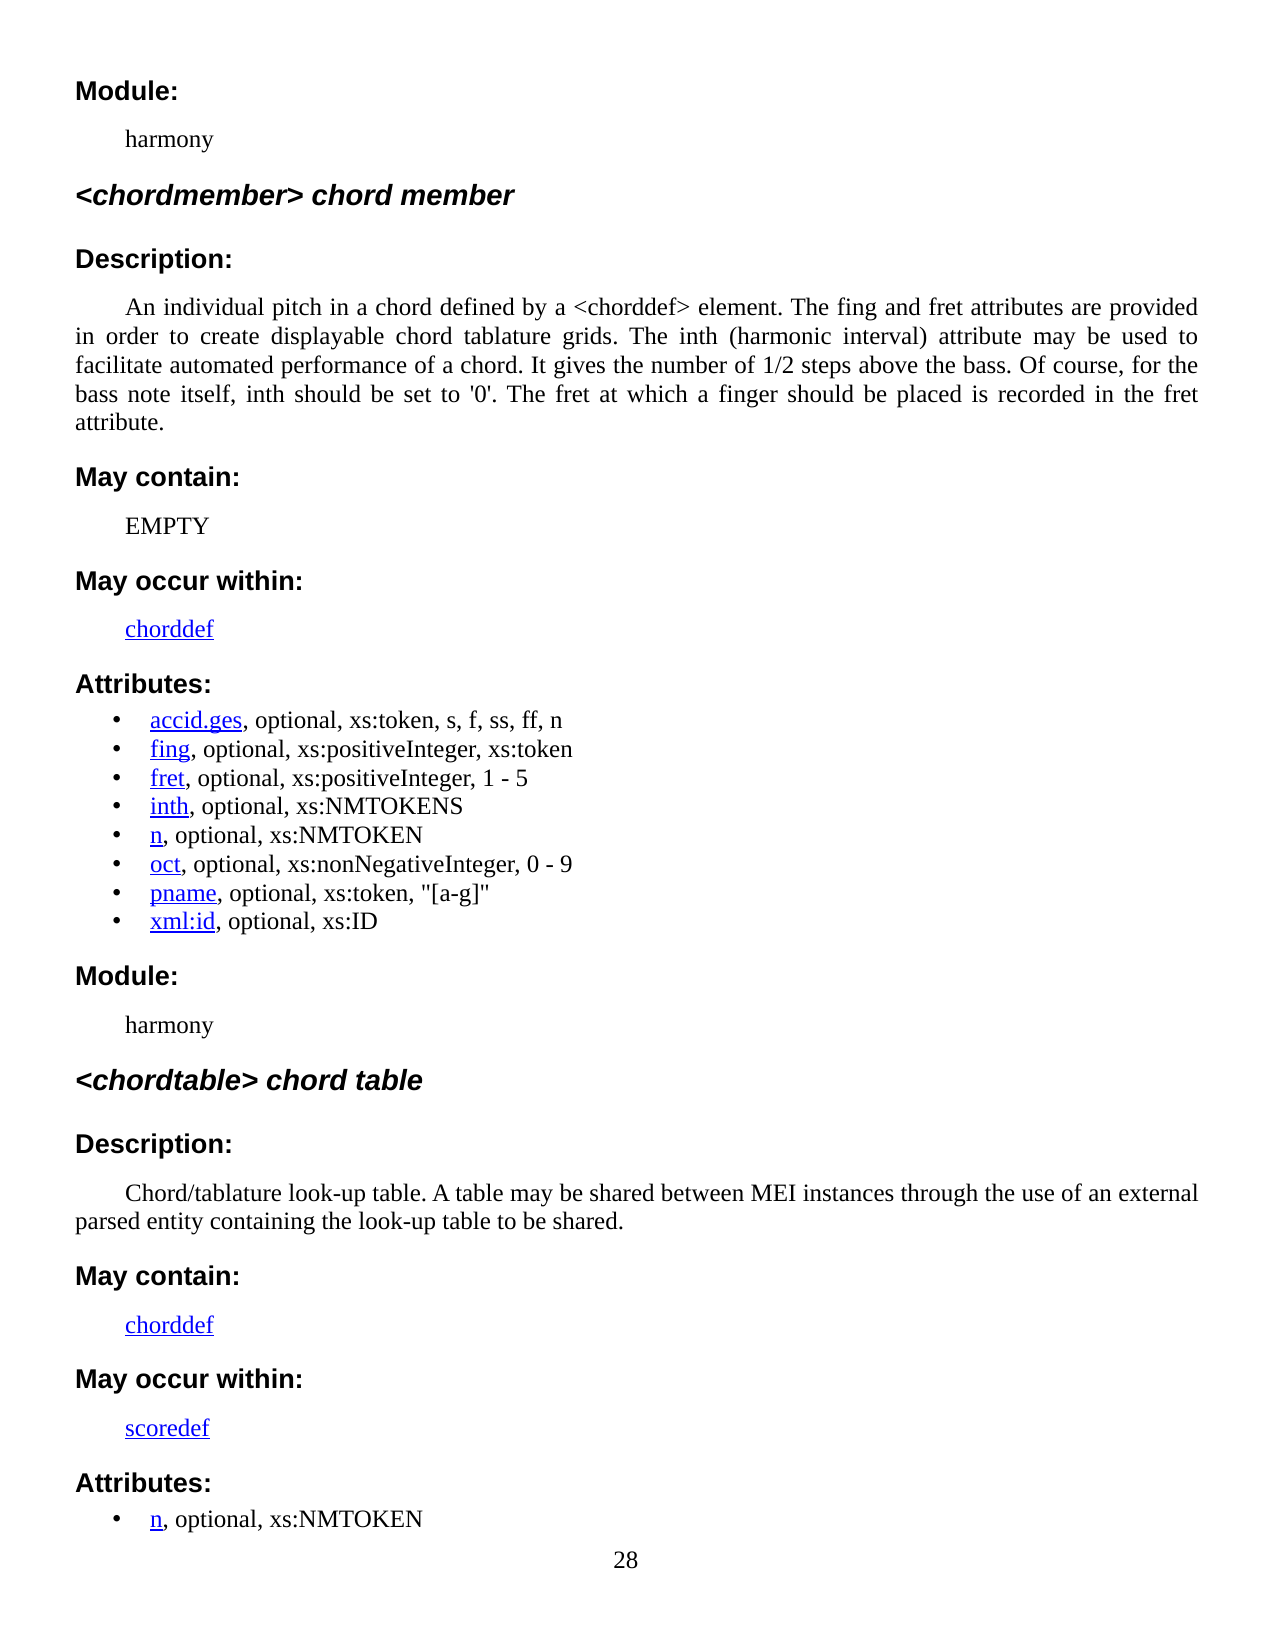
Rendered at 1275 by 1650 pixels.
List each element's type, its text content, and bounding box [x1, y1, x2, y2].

subtitle Module: [75, 75, 1200, 106]
text harmony [75, 1010, 1200, 1038]
text scoredef [75, 1413, 1200, 1442]
subtitle Attributes: [75, 1467, 1200, 1498]
subtitle May occur within: [75, 1363, 1200, 1395]
subtitle May contain: [75, 1260, 1200, 1291]
list accid.ges, optional, xs:token, s, f, ss, ff, n [112, 705, 1200, 734]
text chorddef [75, 614, 1200, 643]
subtitle <chordmember> chord member [75, 178, 1200, 212]
subtitle Description: [75, 1128, 1200, 1159]
subtitle Attributes: [75, 668, 1200, 699]
text EMPTY [75, 511, 1200, 539]
list pname, optional, xs:token, "[a-g]" [112, 878, 1200, 906]
subtitle May contain: [75, 461, 1200, 492]
list n, optional, xs:NMTOKEN [112, 1504, 1200, 1533]
list inth, optional, xs:NMTOKENS [112, 791, 1200, 820]
subtitle Description: [75, 243, 1200, 274]
text Chord/tablature look-up table. A table may be shared between MEI instances through the use of an external parsed entity containing the look-up table to be shared. [75, 1178, 1200, 1235]
subtitle <chordtable> chord table [75, 1063, 1200, 1097]
text harmony [75, 124, 1200, 153]
list n, optional, xs:NMTOKEN [112, 820, 1200, 849]
text chorddef [75, 1310, 1200, 1338]
list fing, optional, xs:positiveInteger, xs:token [112, 734, 1200, 763]
list oct, optional, xs:nonNegativeInteger, 0 - 9 [112, 849, 1200, 878]
subtitle Module: [75, 960, 1200, 991]
text An individual pitch in a chord defined by a <chorddef> element. The fing and fret attributes are provided in order to create displayable chord tablature grids. The inth (harmonic interval) attribute may be used to facilitate automated performance of a chord. It gives the number of 1/2 steps above the bass. Of course, for the bass note itself, inth should be set to '0'. The fret at which a finger should be placed is recorded in the fret attribute. [75, 292, 1200, 436]
list xml:id, optional, xs:ID [112, 906, 1200, 935]
subtitle May occur within: [75, 564, 1200, 596]
list fret, optional, xs:positiveInteger, 1 - 5 [112, 763, 1200, 791]
